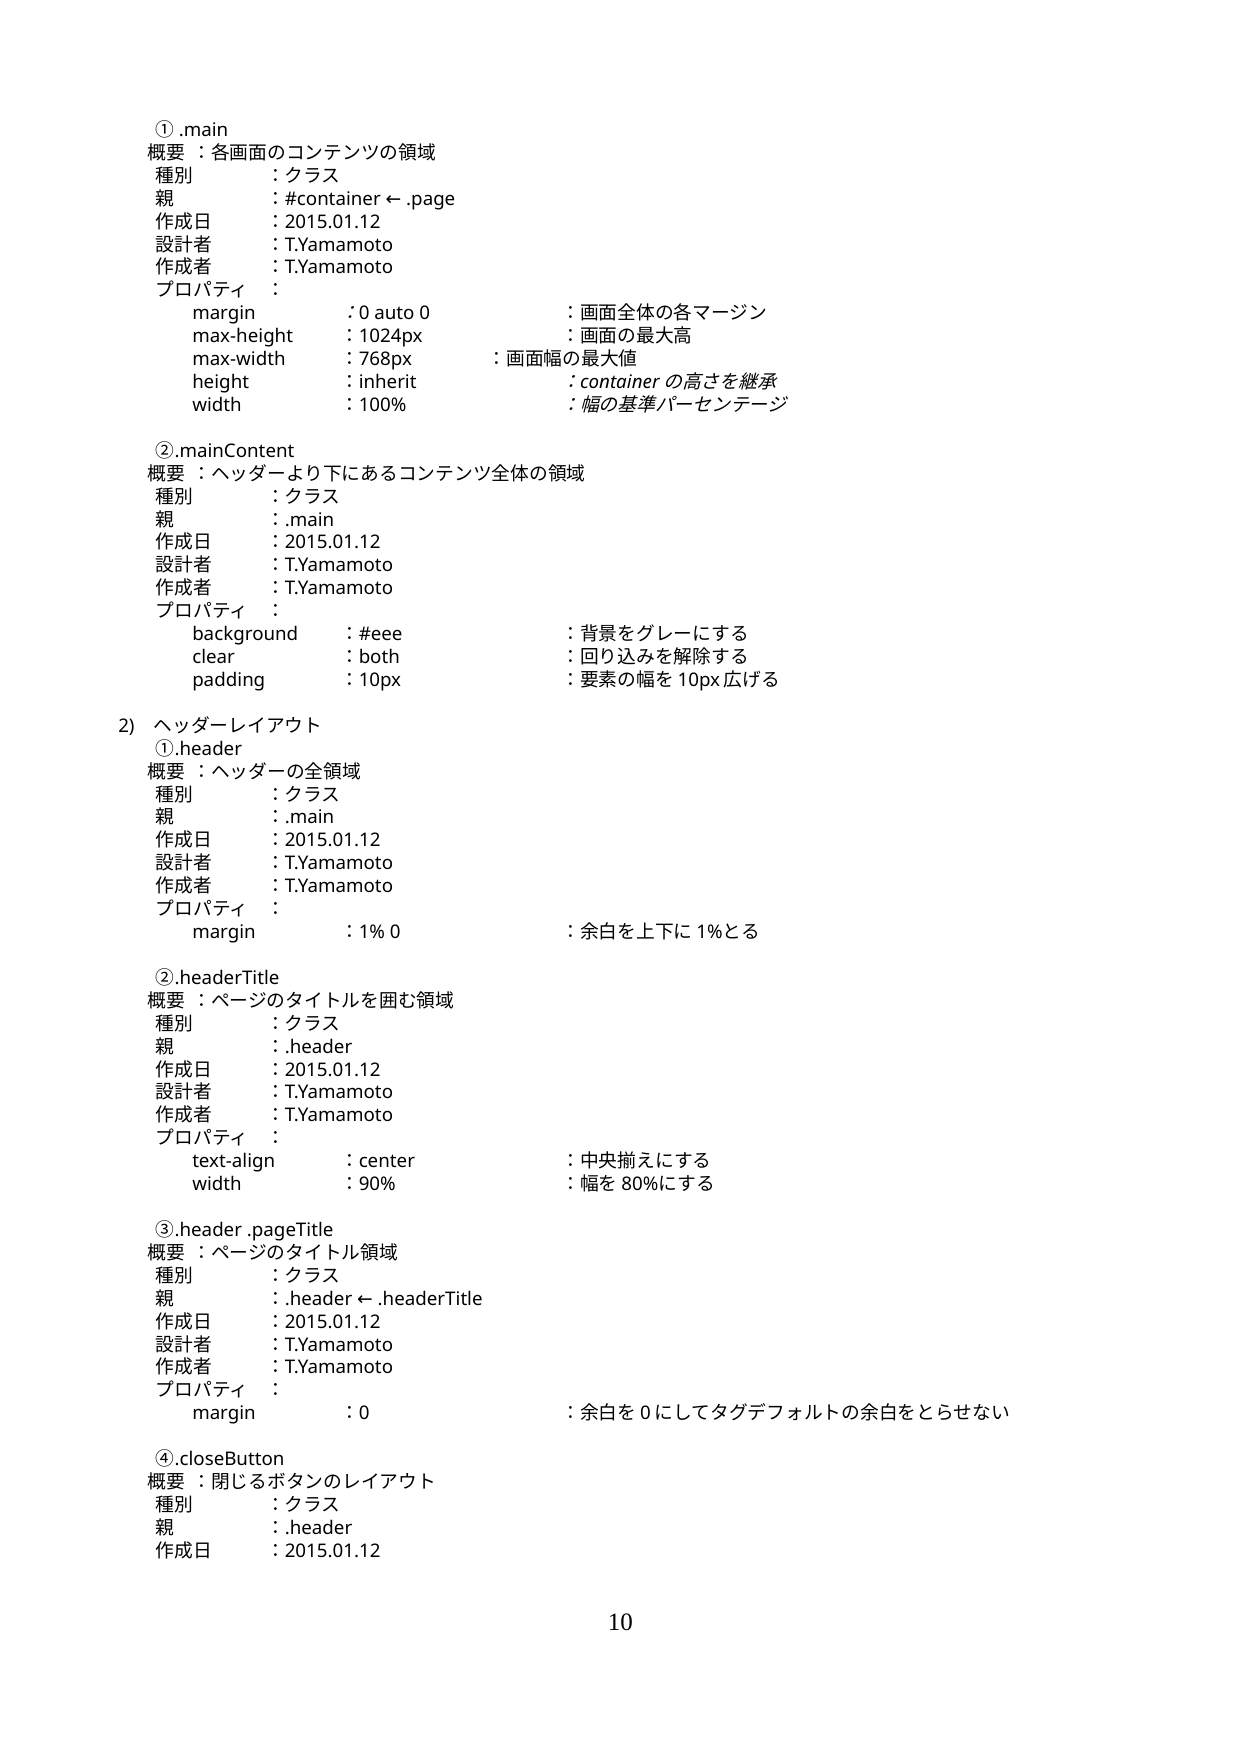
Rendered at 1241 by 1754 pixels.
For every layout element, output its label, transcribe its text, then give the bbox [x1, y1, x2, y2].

text 作成者 ：T.Yamamoto [118, 1103, 1122, 1126]
text 親 ：.header [118, 1516, 1122, 1539]
text 作成日 ：2015.01.12 [118, 531, 1122, 553]
text プロパティ ： [118, 599, 1122, 622]
text 作成日 ：2015.01.12 [118, 210, 1122, 233]
text 親 ：.main [118, 806, 1122, 828]
text height ：inherit ：containerの高さを継承 [118, 370, 1122, 393]
text 作成者 ：T.Yamamoto [118, 1356, 1122, 1378]
text 種別 ：クラス [118, 1264, 1122, 1287]
text ①.header [118, 737, 1122, 760]
text max-width ：768px ：画面幅の最大値 [118, 347, 1122, 370]
text 設計者 ：T.Yamamoto [118, 553, 1122, 576]
text 種別 ：クラス [118, 164, 1122, 187]
text ④.closeButton [118, 1447, 1122, 1470]
text 種別 ：クラス [118, 485, 1122, 508]
text 設計者 ：T.Yamamoto [118, 851, 1122, 874]
text 作成者 ：T.Yamamoto [118, 874, 1122, 897]
text 作成日 ：2015.01.12 [118, 828, 1122, 851]
text 種別 ：クラス [118, 1493, 1122, 1516]
text 概要 ：ページのタイトル領域 [118, 1241, 1122, 1264]
text 設計者 ：T.Yamamoto [118, 233, 1122, 256]
text 概要 ：各画面のコンテンツの領域 [118, 141, 1122, 164]
text 設計者 ：T.Yamamoto [118, 1333, 1122, 1356]
text プロパティ ： [118, 897, 1122, 920]
text 親 ：#container ← .page [118, 187, 1122, 210]
text 作成者 ：T.Yamamoto [118, 256, 1122, 278]
text clear ：both ：回り込みを解除する [118, 645, 1122, 668]
text 概要 ：ページのタイトルを囲む領域 [118, 989, 1122, 1012]
text width ：100% ：幅の基準パーセンテージ [118, 393, 1122, 416]
text ③.header .pageTitle [118, 1218, 1122, 1241]
text ②.headerTitle [118, 966, 1122, 989]
text margin ：1% 0 ：余白を上下に1%とる [118, 920, 1122, 943]
text margin ：0 ：余白を0にしてタグデフォルトの余白をとらせない [118, 1401, 1122, 1424]
text 作成日 ：2015.01.12 [118, 1310, 1122, 1333]
text ① .main [118, 118, 1122, 141]
text 作成日 ：2015.01.12 [118, 1539, 1122, 1562]
text 親 ：.main [118, 508, 1122, 531]
text プロパティ ： [118, 1126, 1122, 1149]
text 設計者 ：T.Yamamoto [118, 1081, 1122, 1103]
text 概要 ：閉じるボタンのレイアウト [118, 1470, 1122, 1493]
text 種別 ：クラス [118, 1012, 1122, 1035]
text text-align ：center ：中央揃えにする [118, 1149, 1122, 1172]
text 親 ：.header ← .headerTitle [118, 1287, 1122, 1310]
text 概要 ：ヘッダーの全領域 [118, 760, 1122, 783]
text padding ：10px ：要素の幅を10px広げる [118, 668, 1122, 691]
text max-height ：1024px ：画面の最大高 [118, 324, 1122, 347]
text プロパティ ： [118, 1378, 1122, 1401]
text margin ：0 auto 0 ：画面全体の各マージン [118, 301, 1122, 324]
text width ：90% ：幅を80%にする [118, 1172, 1122, 1195]
text 2) ヘッダーレイアウト [118, 714, 1122, 737]
text background ：#eee ：背景をグレーにする [118, 622, 1122, 645]
text ②.mainContent [118, 439, 1122, 462]
text 作成日 ：2015.01.12 [118, 1058, 1122, 1081]
text 親 ：.header [118, 1035, 1122, 1058]
text 作成者 ：T.Yamamoto [118, 576, 1122, 599]
text 種別 ：クラス [118, 783, 1122, 806]
text プロパティ ： [118, 278, 1122, 301]
text 概要 ：ヘッダーより下にあるコンテンツ全体の領域 [118, 462, 1122, 485]
